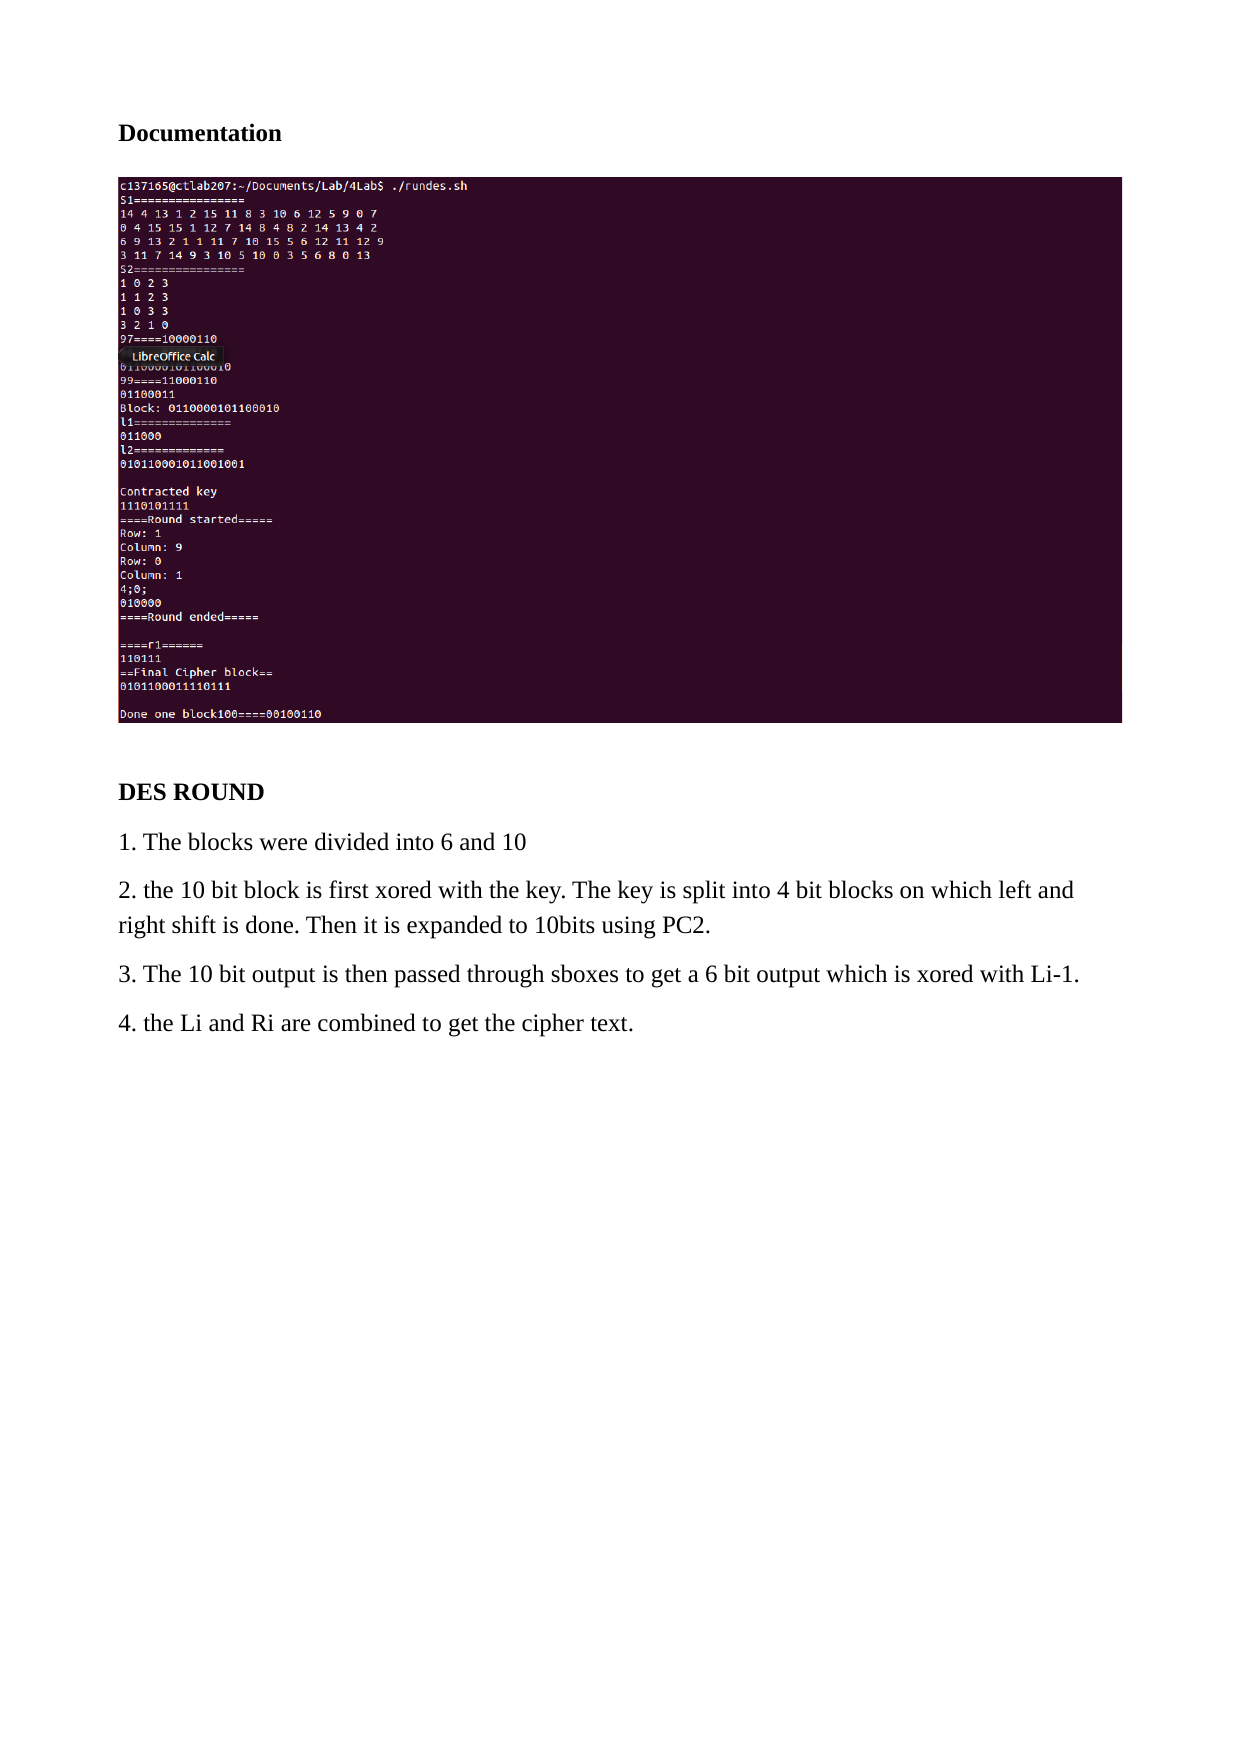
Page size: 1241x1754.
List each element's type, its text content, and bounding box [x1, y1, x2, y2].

picture [118, 177, 1123, 723]
text 2. the 10 bit block is first xored with the key. The key is split into 4 bit blocks on which left and right shift is done. Then it is expanded to 10bits using PC2. [118, 876, 1122, 939]
text 3. The 10 bit output is then passed through sboxes to get a 6 bit output which is xored with Li-1. [118, 959, 1122, 988]
text 1. The blocks were divided into 6 and 10 [118, 827, 1122, 855]
text DES ROUND [118, 777, 1122, 806]
text Documentation [118, 118, 1122, 147]
text 4. the Li and Ri are combined to get the cipher text. [118, 1008, 1122, 1037]
